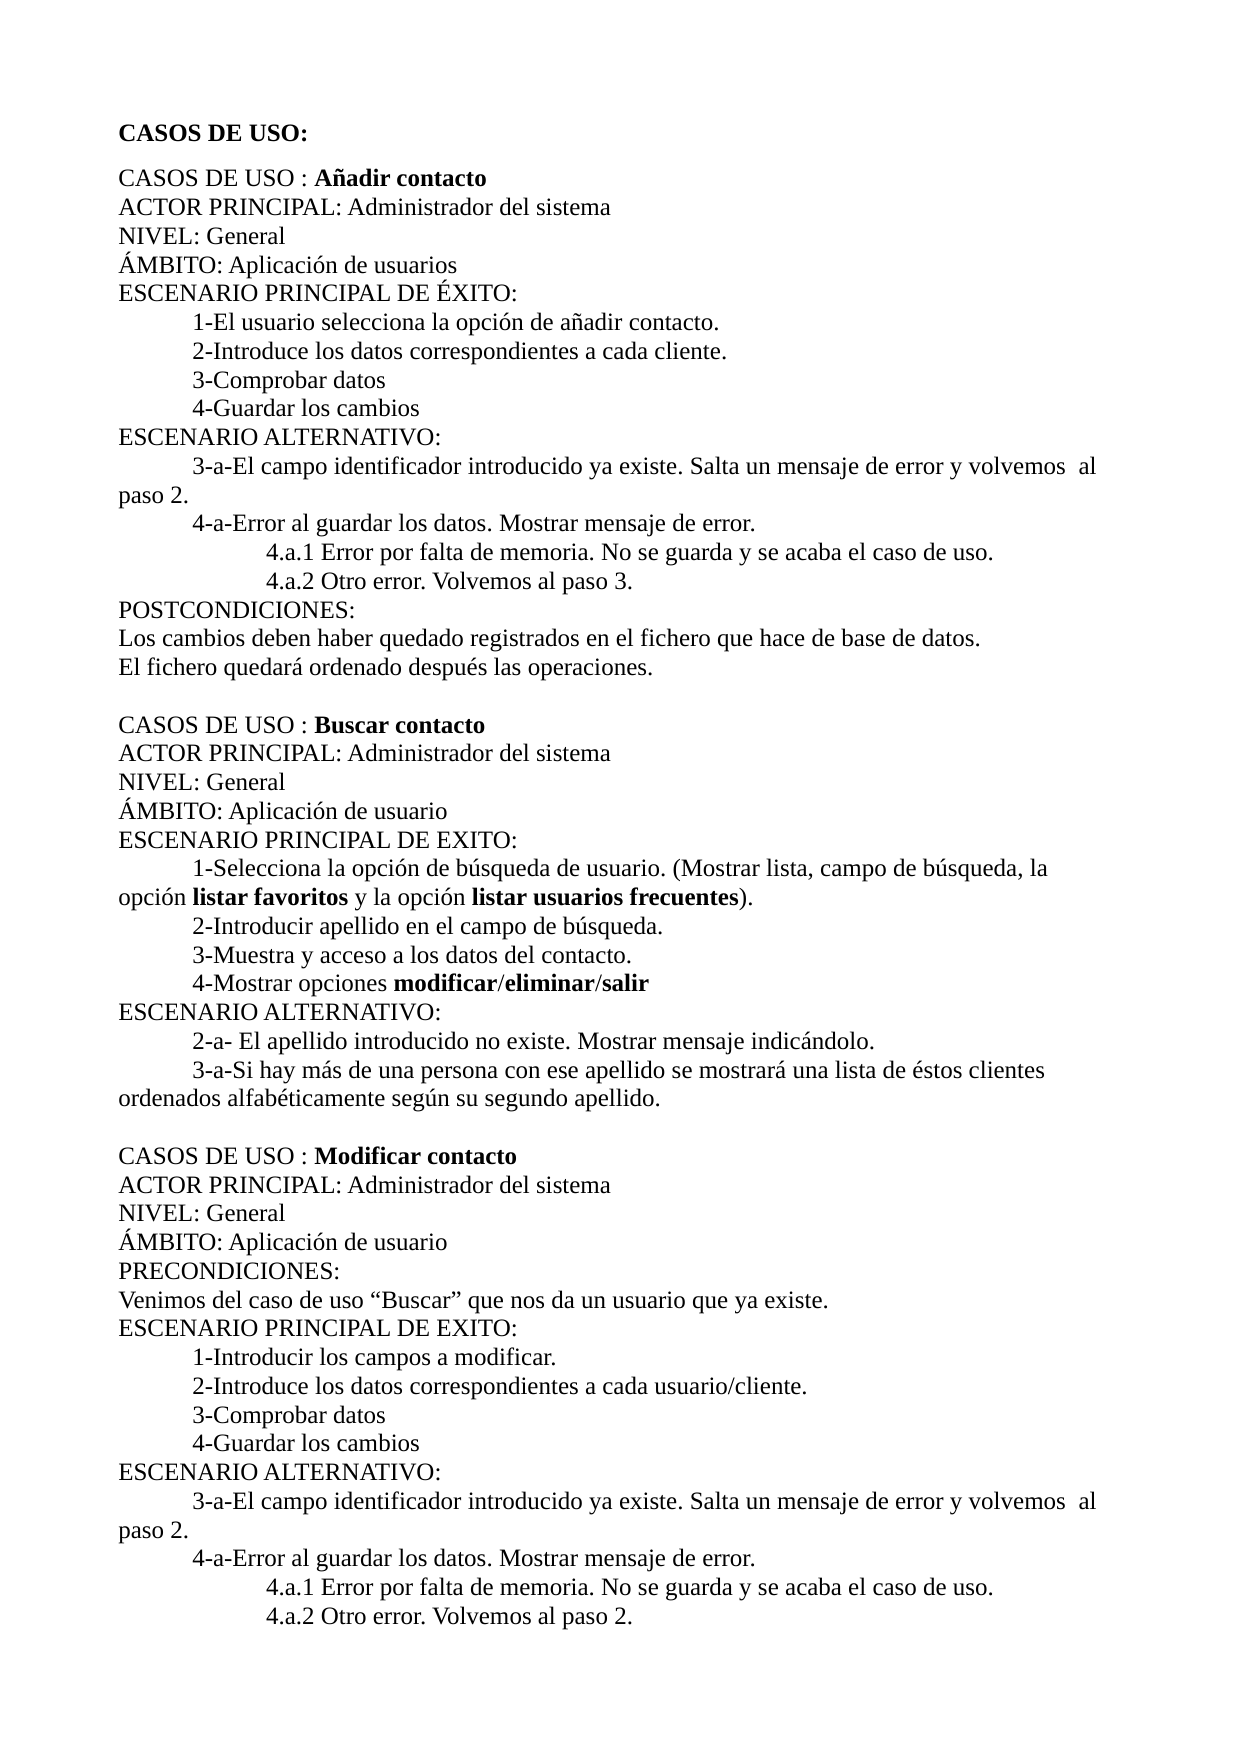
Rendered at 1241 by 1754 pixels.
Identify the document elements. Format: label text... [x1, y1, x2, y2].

text 1-El usuario selecciona la opción de añadir contacto. [118, 307, 1122, 336]
text ESCENARIO ALTERNATIVO: [118, 997, 1122, 1026]
text Los cambios deben haber quedado registrados en el fichero que hace de base de datos. [118, 623, 1122, 652]
text 4-a-Error al guardar los datos. Mostrar mensaje de error. [118, 1543, 1122, 1572]
text ÁMBITO: Aplicación de usuarios [118, 250, 1122, 278]
text NIVEL: General [118, 767, 1122, 796]
text CASOS DE USO : Modificar contacto [118, 1141, 1122, 1170]
text El fichero quedará ordenado después las operaciones. [118, 652, 1122, 681]
text PRECONDICIONES: [118, 1256, 1122, 1285]
text 2-a- El apellido introducido no existe. Mostrar mensaje indicándolo. [118, 1026, 1122, 1055]
text ESCENARIO ALTERNATIVO: [118, 422, 1122, 451]
text ACTOR PRINCIPAL: Administrador del sistema [118, 738, 1122, 767]
text ÁMBITO: Aplicación de usuario [118, 1227, 1122, 1256]
text 3-Muestra y acceso a los datos del contacto. [118, 940, 1122, 968]
text 4.a.2 Otro error. Volvemos al paso 3. [118, 566, 1122, 595]
text ESCENARIO PRINCIPAL DE ÉXITO: [118, 278, 1122, 307]
text ÁMBITO: Aplicación de usuario [118, 796, 1122, 825]
text ACTOR PRINCIPAL: Administrador del sistema [118, 192, 1122, 221]
text CASOS DE USO : Añadir contacto [118, 163, 1122, 192]
text 1-Selecciona la opción de búsqueda de usuario. (Mostrar lista, campo de búsqueda, la opción listar favoritos y la opción listar usuarios frecuentes). [118, 853, 1122, 911]
text 4-Guardar los cambios [118, 1428, 1122, 1457]
text 3-a-El campo identificador introducido ya existe. Salta un mensaje de error y volvemos al paso 2. [118, 451, 1122, 508]
text 2-Introduce los datos correspondientes a cada cliente. [118, 336, 1122, 365]
text 4-a-Error al guardar los datos. Mostrar mensaje de error. [118, 508, 1122, 537]
text 4-Guardar los cambios [118, 393, 1122, 422]
text NIVEL: General [118, 1198, 1122, 1227]
text Venimos del caso de uso “Buscar” que nos da un usuario que ya existe. [118, 1285, 1122, 1313]
text POSTCONDICIONES: [118, 595, 1122, 623]
text 4.a.1 Error por falta de memoria. No se guarda y se acaba el caso de uso. [118, 1572, 1122, 1601]
text 1-Introducir los campos a modificar. [118, 1342, 1122, 1371]
text 4-Mostrar opciones modificar/eliminar/salir [118, 968, 1122, 997]
text 4.a.1 Error por falta de memoria. No se guarda y se acaba el caso de uso. [118, 537, 1122, 566]
text 3-Comprobar datos [118, 1400, 1122, 1428]
text 4.a.2 Otro error. Volvemos al paso 2. [118, 1601, 1122, 1630]
text 2-Introducir apellido en el campo de búsqueda. [118, 911, 1122, 940]
list CASOS DE USO: [118, 118, 1122, 147]
text 3-a-El campo identificador introducido ya existe. Salta un mensaje de error y volvemos al paso 2. [118, 1486, 1122, 1543]
text ACTOR PRINCIPAL: Administrador del sistema [118, 1170, 1122, 1198]
text CASOS DE USO : Buscar contacto [118, 710, 1122, 738]
text 3-a-Si hay más de una persona con ese apellido se mostrará una lista de éstos clientes ordenados alfabéticamente según su segundo apellido. [118, 1055, 1122, 1112]
text NIVEL: General [118, 221, 1122, 250]
text ESCENARIO PRINCIPAL DE EXITO: [118, 825, 1122, 853]
text ESCENARIO PRINCIPAL DE EXITO: [118, 1313, 1122, 1342]
text 3-Comprobar datos [118, 365, 1122, 393]
text ESCENARIO ALTERNATIVO: [118, 1457, 1122, 1486]
text 2-Introduce los datos correspondientes a cada usuario/cliente. [118, 1371, 1122, 1400]
